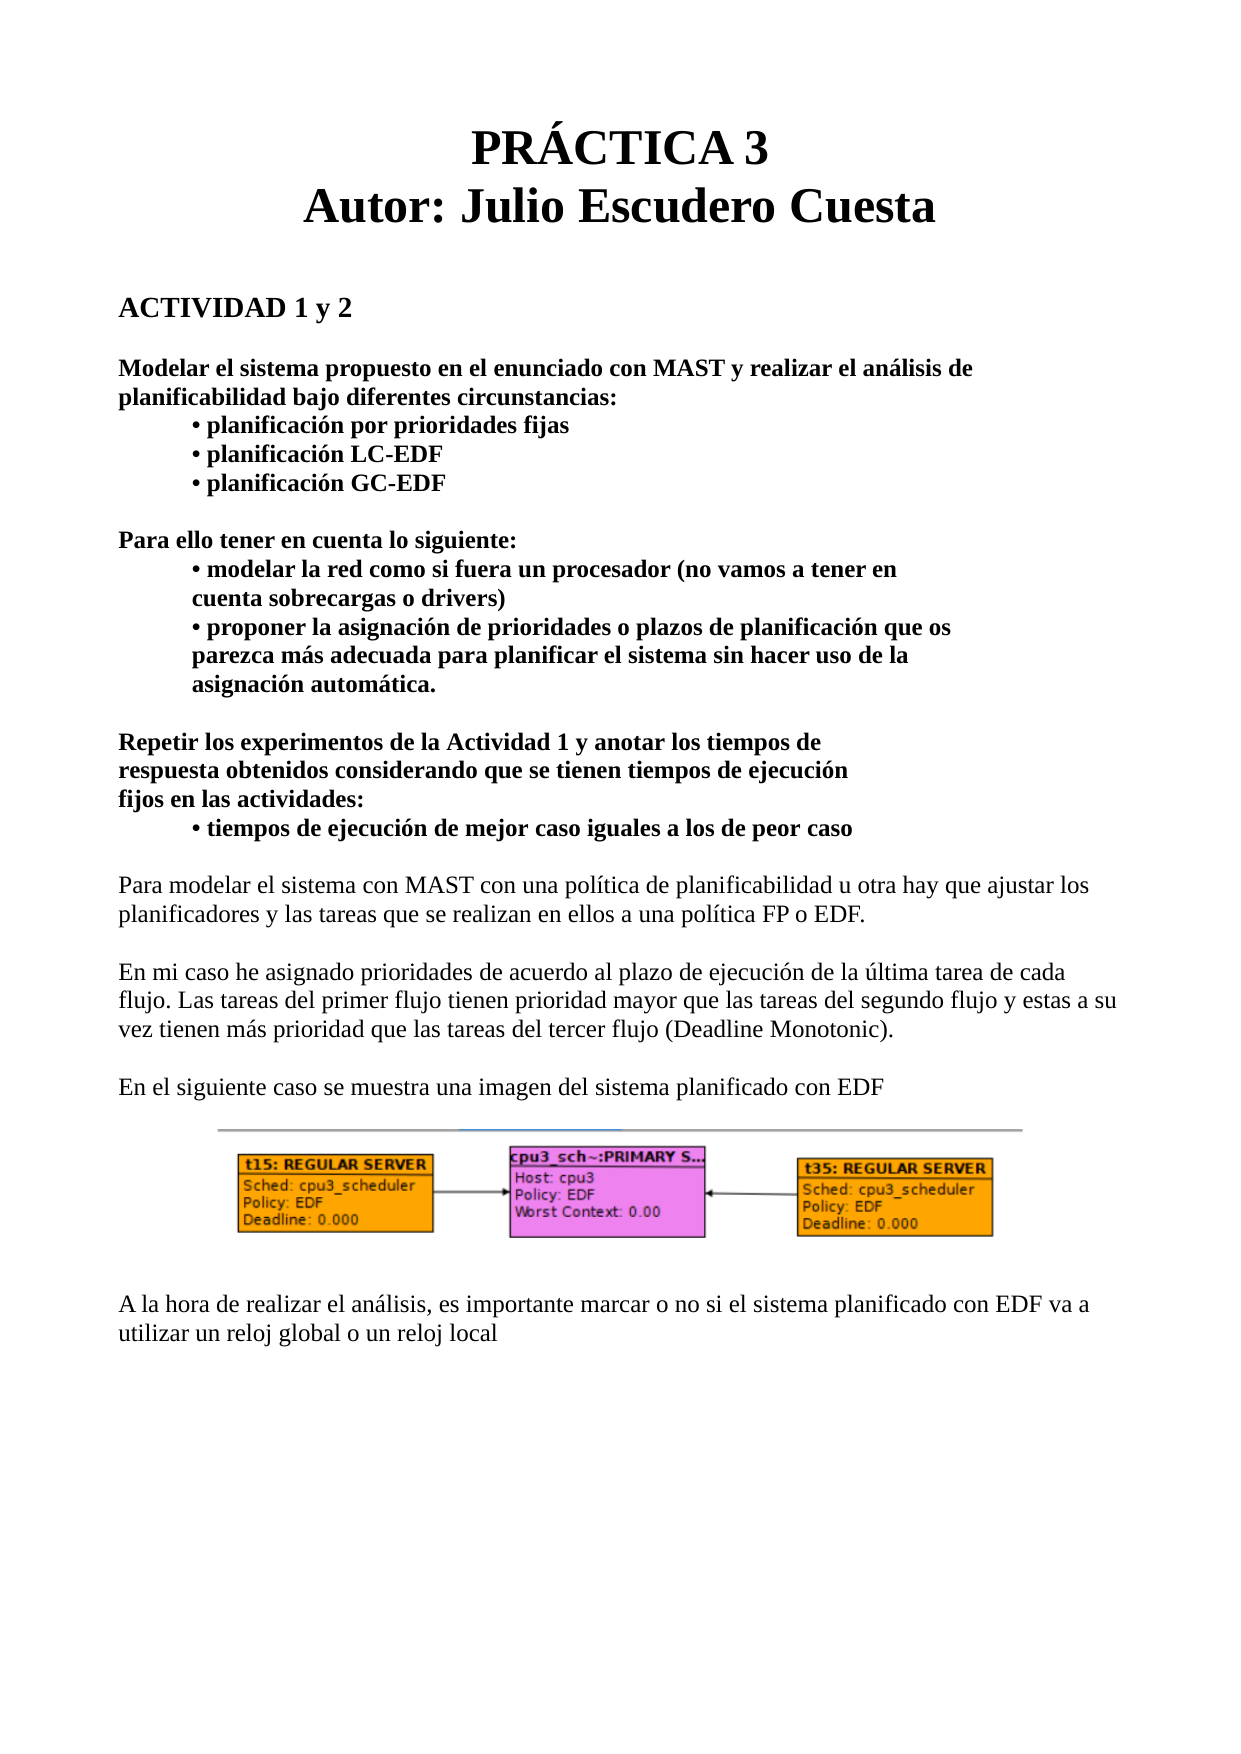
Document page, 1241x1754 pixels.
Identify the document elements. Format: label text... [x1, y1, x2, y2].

text • proponer la asignación de prioridades o plazos de planificación que os [118, 612, 1122, 640]
text parezca más adecuada para planificar el sistema sin hacer uso de la [118, 640, 1122, 669]
text • modelar la red como si fuera un procesador (no vamos a tener en [118, 554, 1122, 583]
text Para modelar el sistema con MAST con una política de planificabilidad u otra hay que ajustar los planificadores y las tareas que se realizan en ellos a una política FP o EDF. [118, 870, 1122, 928]
text asignación automática. [118, 669, 1122, 698]
text En el siguiente caso se muestra una imagen del sistema planificado con EDF [118, 1072, 1122, 1100]
text En mi caso he asignado prioridades de acuerdo al plazo de ejecución de la última tarea de cada flujo. Las tareas del primer flujo tienen prioridad mayor que las tareas del segundo flujo y estas a su vez tienen más prioridad que las tareas del tercer flujo (Deadline Monotonic). [118, 957, 1122, 1043]
text fijos en las actividades: [118, 784, 1122, 813]
text PRÁCTICA 3 [118, 118, 1122, 176]
text A la hora de realizar el análisis, es importante marcar o no si el sistema planificado con EDF va a utilizar un reloj global o un reloj local [118, 1289, 1122, 1347]
text • planificación GC-EDF [118, 468, 1122, 497]
text Modelar el sistema propuesto en el enunciado con MAST y realizar el análisis de planificabilidad bajo diferentes circunstancias: [118, 353, 1122, 410]
text Repetir los experimentos de la Actividad 1 y anotar los tiempos de [118, 727, 1122, 755]
text respuesta obtenidos considerando que se tienen tiempos de ejecución [118, 755, 1122, 784]
text • planificación LC-EDF [118, 439, 1122, 468]
text • tiempos de ejecución de mejor caso iguales a los de peor caso [118, 813, 1122, 842]
text cuenta sobrecargas o drivers) [118, 583, 1122, 612]
text ACTIVIDAD 1 y 2 [118, 291, 1122, 324]
text Autor: Julio Escudero Cuesta [118, 176, 1122, 233]
text Para ello tener en cuenta lo siguiente: [118, 525, 1122, 554]
text • planificación por prioridades fijas [118, 410, 1122, 439]
